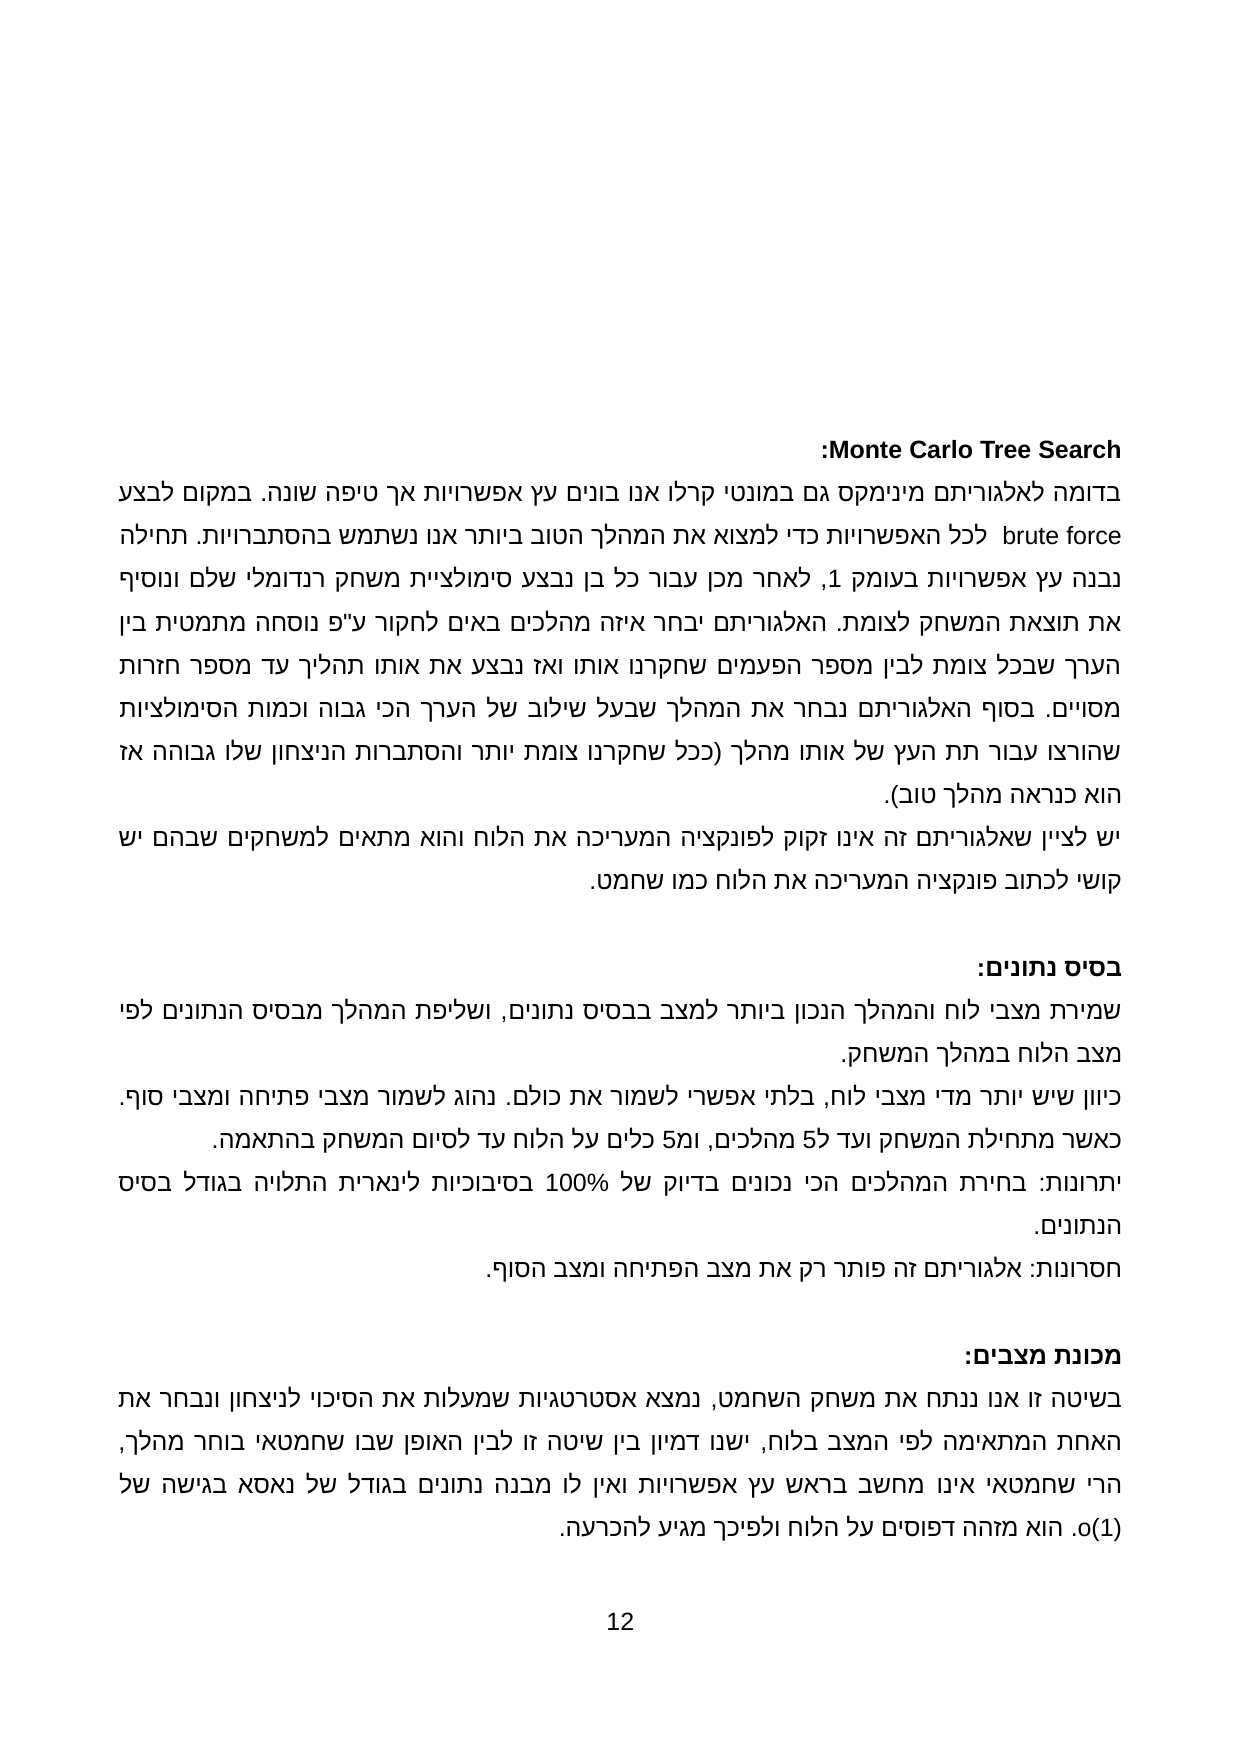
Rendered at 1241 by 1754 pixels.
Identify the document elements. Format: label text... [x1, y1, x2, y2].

text כיוון שיש יותר מדי מצבי לוח, בלתי אפשרי לשמור את כולם. נהוג לשמור מצבי פתיחה ומצבי סוף. כאשר מתחילת המשחק ועד ל5 מהלכים, ומ5 כלים על הלוח עד לסיום המשחק בהתאמה. [118, 1082, 1122, 1154]
text יתרונות: בחירת המהלכים הכי נכונים בדיוק של 100% בסיבוכיות לינארית התלויה בגודל בסיס הנתונים. [118, 1168, 1122, 1240]
text בסיס נתונים: [118, 953, 1122, 981]
text יש לציין שאלגוריתם זה אינו זקוק לפונקציה המעריכה את הלוח והוא מתאים למשחקים שבהם יש קושי לכתוב פונקציה המעריכה את הלוח כמו שחמט. [118, 823, 1122, 895]
text חסרונות: אלגוריתם זה פותר רק את מצב הפתיחה ומצב הסוף. [118, 1254, 1122, 1283]
text בדומה לאלגוריתם מינימקס גם במונטי קרלו אנו בונים עץ אפשרויות אך טיפה שונה. במקום לבצע brute force לכל האפשרויות כדי למצוא את המהלך הטוב ביותר אנו נשתמש בהסתברויות. תחילה נבנה עץ אפשרויות בעומק 1, לאחר מכן עבור כל בן נבצע סימולציית משחק רנדומלי שלם ונוסיף את תוצאת המשחק לצומת. האלגוריתם יבחר איזה מהלכים באים לחקור ע"פ נוסחה מתמטית בין הערך שבכל צומת לבין מספר הפעמים שחקרנו אותו ואז נבצע את אותו תהליך עד מספר חזרות מסויים. בסוף האלגוריתם נבחר את המהלך שבעל שילוב של הערך הכי גבוה וכמות הסימולציות שהורצו עבור תת העץ של אותו מהלך (ככל שחקרנו צומת יותר והסתברות הניצחון שלו גבוהה אז הוא כנראה מהלך טוב). [118, 478, 1122, 809]
text שמירת מצבי לוח והמהלך הנכון ביותר למצב בבסיס נתונים, ושליפת המהלך מבסיס הנתונים לפי מצב הלוח במהלך המשחק. [118, 996, 1122, 1068]
text Monte Carlo Tree Search: [118, 435, 1122, 464]
text בשיטה זו אנו ננתח את משחק השחמט, נמצא אסטרטגיות שמעלות את הסיכוי לניצחון ונבחר את האחת המתאימה לפי המצב בלוח, ישנו דמיון בין שיטה זו לבין האופן שבו שחמטאי בוחר מהלך, הרי שחמטאי אינו מחשב בראש עץ אפשרויות ואין לו מבנה נתונים בגודל של נאסא בגישה של o(1). הוא מזהה דפוסים על הלוח ולפיכך מגיע להכרעה. [118, 1384, 1122, 1542]
text מכונת מצבים: [118, 1341, 1122, 1369]
